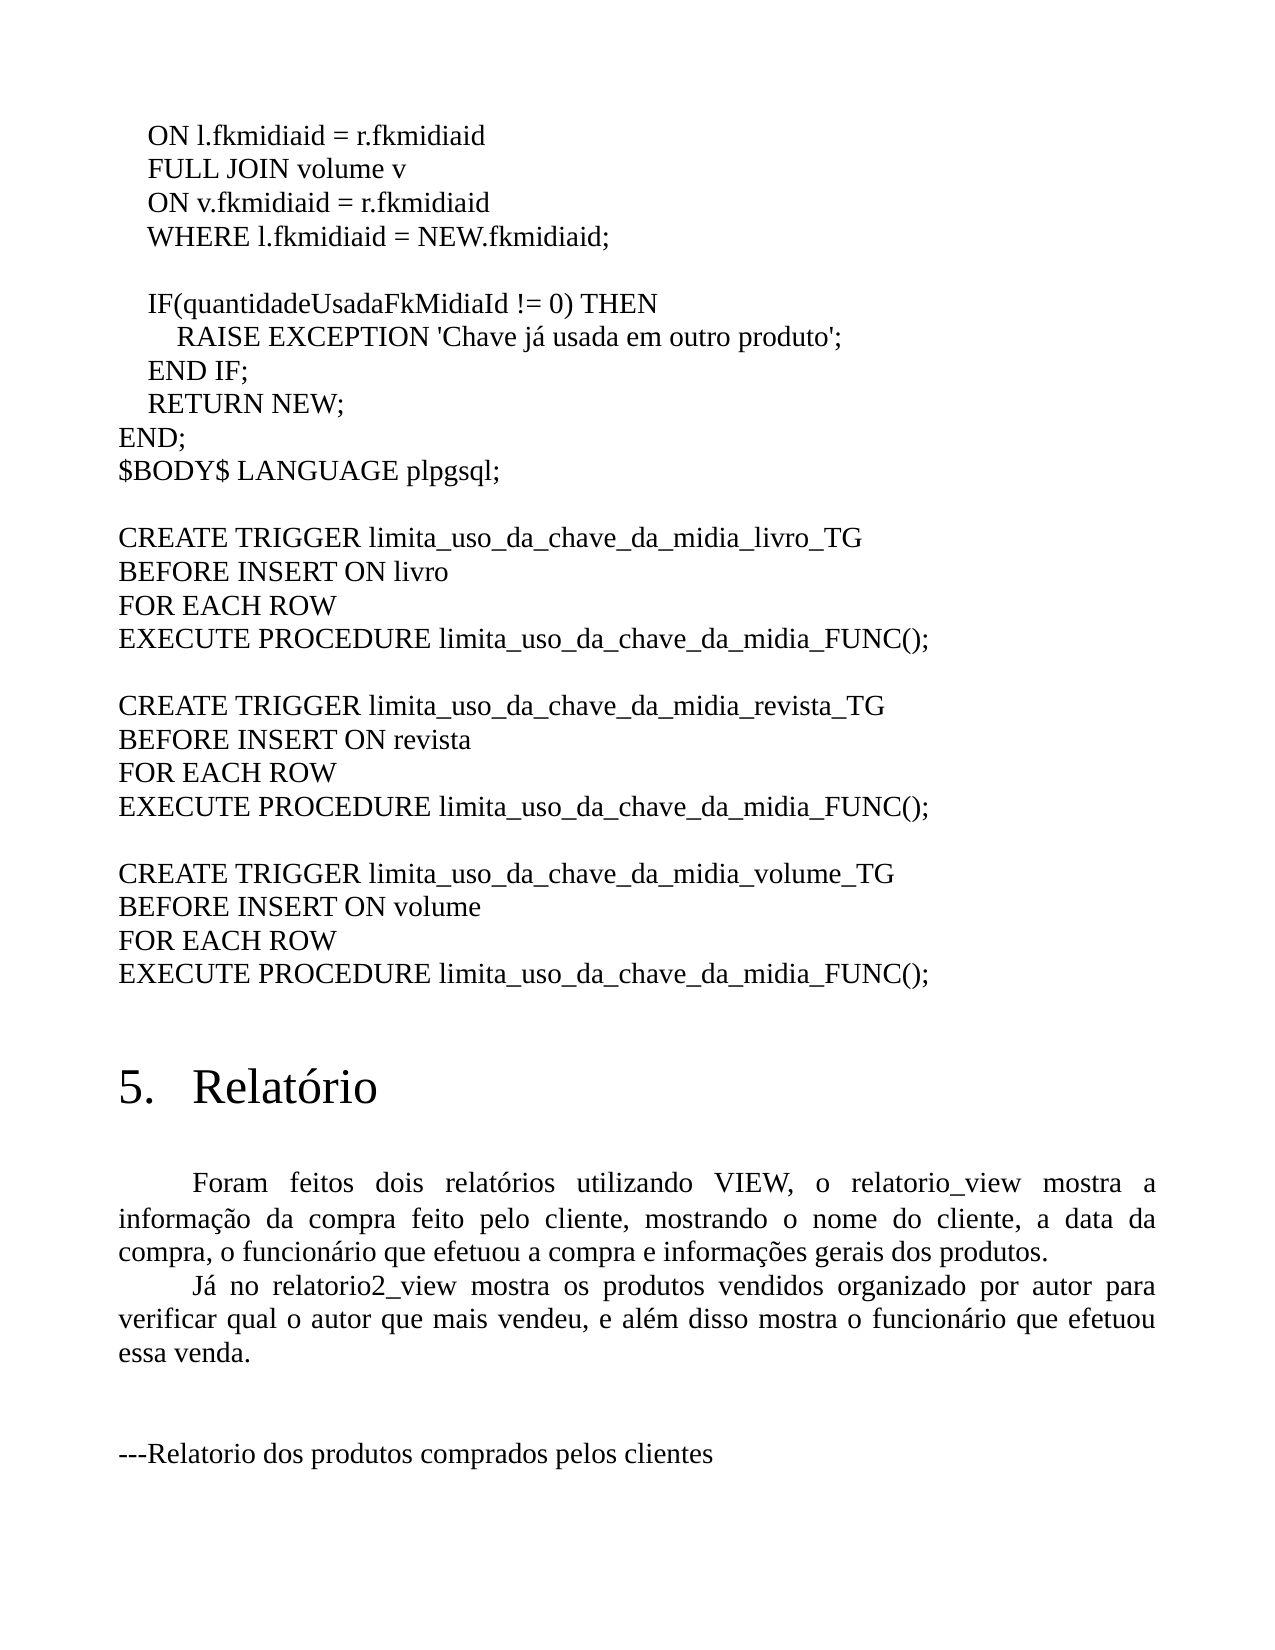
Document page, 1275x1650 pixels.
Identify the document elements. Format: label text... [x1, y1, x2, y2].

text EXECUTE PROCEDURE limita_uso_da_chave_da_midia_FUNC(); [118, 957, 1157, 990]
text RAISE EXCEPTION 'Chave já usada em outro produto'; [118, 319, 1157, 353]
text Foram feitos dois relatórios utilizando VIEW, o relatorio_view mostra a informação da compra feito pelo cliente, mostrando o nome do cliente, a data da compra, o funcionário que efetuou a compra e informações gerais dos produtos. [118, 1158, 1157, 1268]
text RETURN NEW; [118, 386, 1157, 420]
text ON v.fkmidiaid = r.fkmidiaid [118, 185, 1157, 219]
text 5. Relatório [118, 1057, 1157, 1115]
text EXECUTE PROCEDURE limita_uso_da_chave_da_midia_FUNC(); [118, 621, 1157, 655]
text Já no relatorio2_view mostra os produtos vendidos organizado por autor para verificar qual o autor que mais vendeu, e além disso mostra o funcionário que efetuou essa venda. [118, 1268, 1157, 1369]
text FOR EACH ROW [118, 923, 1157, 957]
text END IF; [118, 353, 1157, 386]
text $BODY$ LANGUAGE plpgsql; [118, 453, 1157, 487]
text ON l.fkmidiaid = r.fkmidiaid [118, 118, 1157, 152]
text FOR EACH ROW [118, 588, 1157, 621]
text BEFORE INSERT ON revista [118, 722, 1157, 755]
text BEFORE INSERT ON volume [118, 889, 1157, 923]
text FOR EACH ROW [118, 755, 1157, 789]
text WHERE l.fkmidiaid = NEW.fkmidiaid; [118, 219, 1157, 252]
text IF(quantidadeUsadaFkMidiaId != 0) THEN [118, 286, 1157, 319]
text EXECUTE PROCEDURE limita_uso_da_chave_da_midia_FUNC(); [118, 789, 1157, 822]
text CREATE TRIGGER limita_uso_da_chave_da_midia_livro_TG [118, 521, 1157, 554]
text BEFORE INSERT ON livro [118, 554, 1157, 588]
text CREATE TRIGGER limita_uso_da_chave_da_midia_volume_TG [118, 856, 1157, 889]
text ---Relatorio dos produtos comprados pelos clientes [118, 1436, 1157, 1469]
text END; [118, 420, 1157, 453]
text FULL JOIN volume v [118, 152, 1157, 185]
text CREATE TRIGGER limita_uso_da_chave_da_midia_revista_TG [118, 688, 1157, 722]
